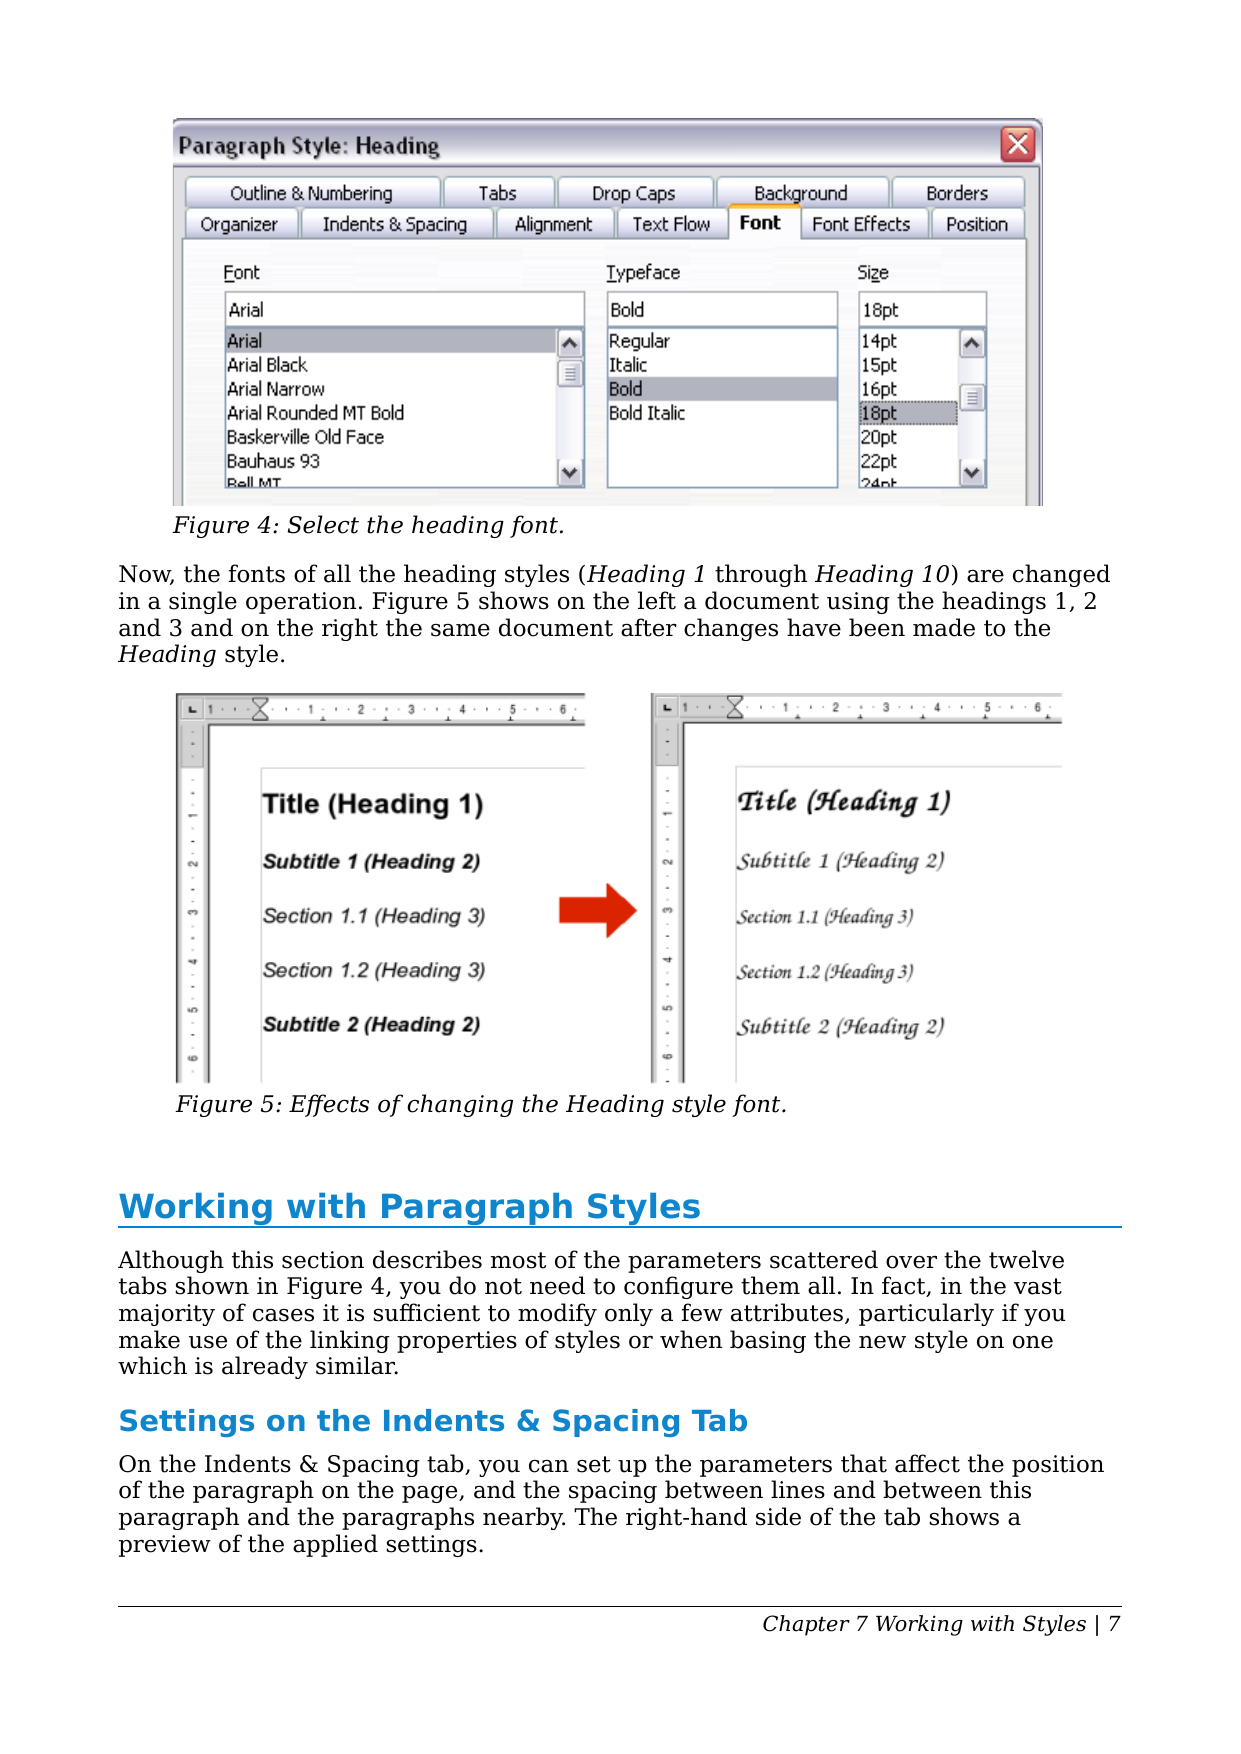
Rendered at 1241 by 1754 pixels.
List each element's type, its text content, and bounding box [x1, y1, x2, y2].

subtitle Working with Paragraph Styles [118, 1187, 1122, 1226]
text Now, the fonts of all the heading styles (Heading 1 through Heading 10) are changed in a single operation. Figure 5 shows on the left a document using the headings 1, 2 and 3 and on the right the same document after changes have been made to the Heading style. [118, 562, 1122, 668]
text Figure 4: Select the heading font. [173, 512, 1067, 539]
picture [175, 693, 1065, 1085]
picture [172, 118, 1043, 506]
text On the Indents & Spacing tab, you can set up the parameters that affect the position of the paragraph on the page, and the spacing between lines and between this paragraph and the paragraphs nearby. The right-hand side of the tab shows a preview of the applied settings. [118, 1451, 1122, 1557]
text Figure 5: Effects of changing the Heading style font. [176, 1091, 1064, 1117]
text Although this section describes most of the parameters scattered over the twelve tabs shown in Figure 4, you do not need to configure them all. In fact, in the vast majority of cases it is sufficient to modify only a few attributes, particularly if you make use of the linking properties of styles or when basing the new style on one which is already similar. [118, 1247, 1122, 1380]
subtitle Settings on the Indents & Spacing Tab [118, 1404, 1122, 1438]
